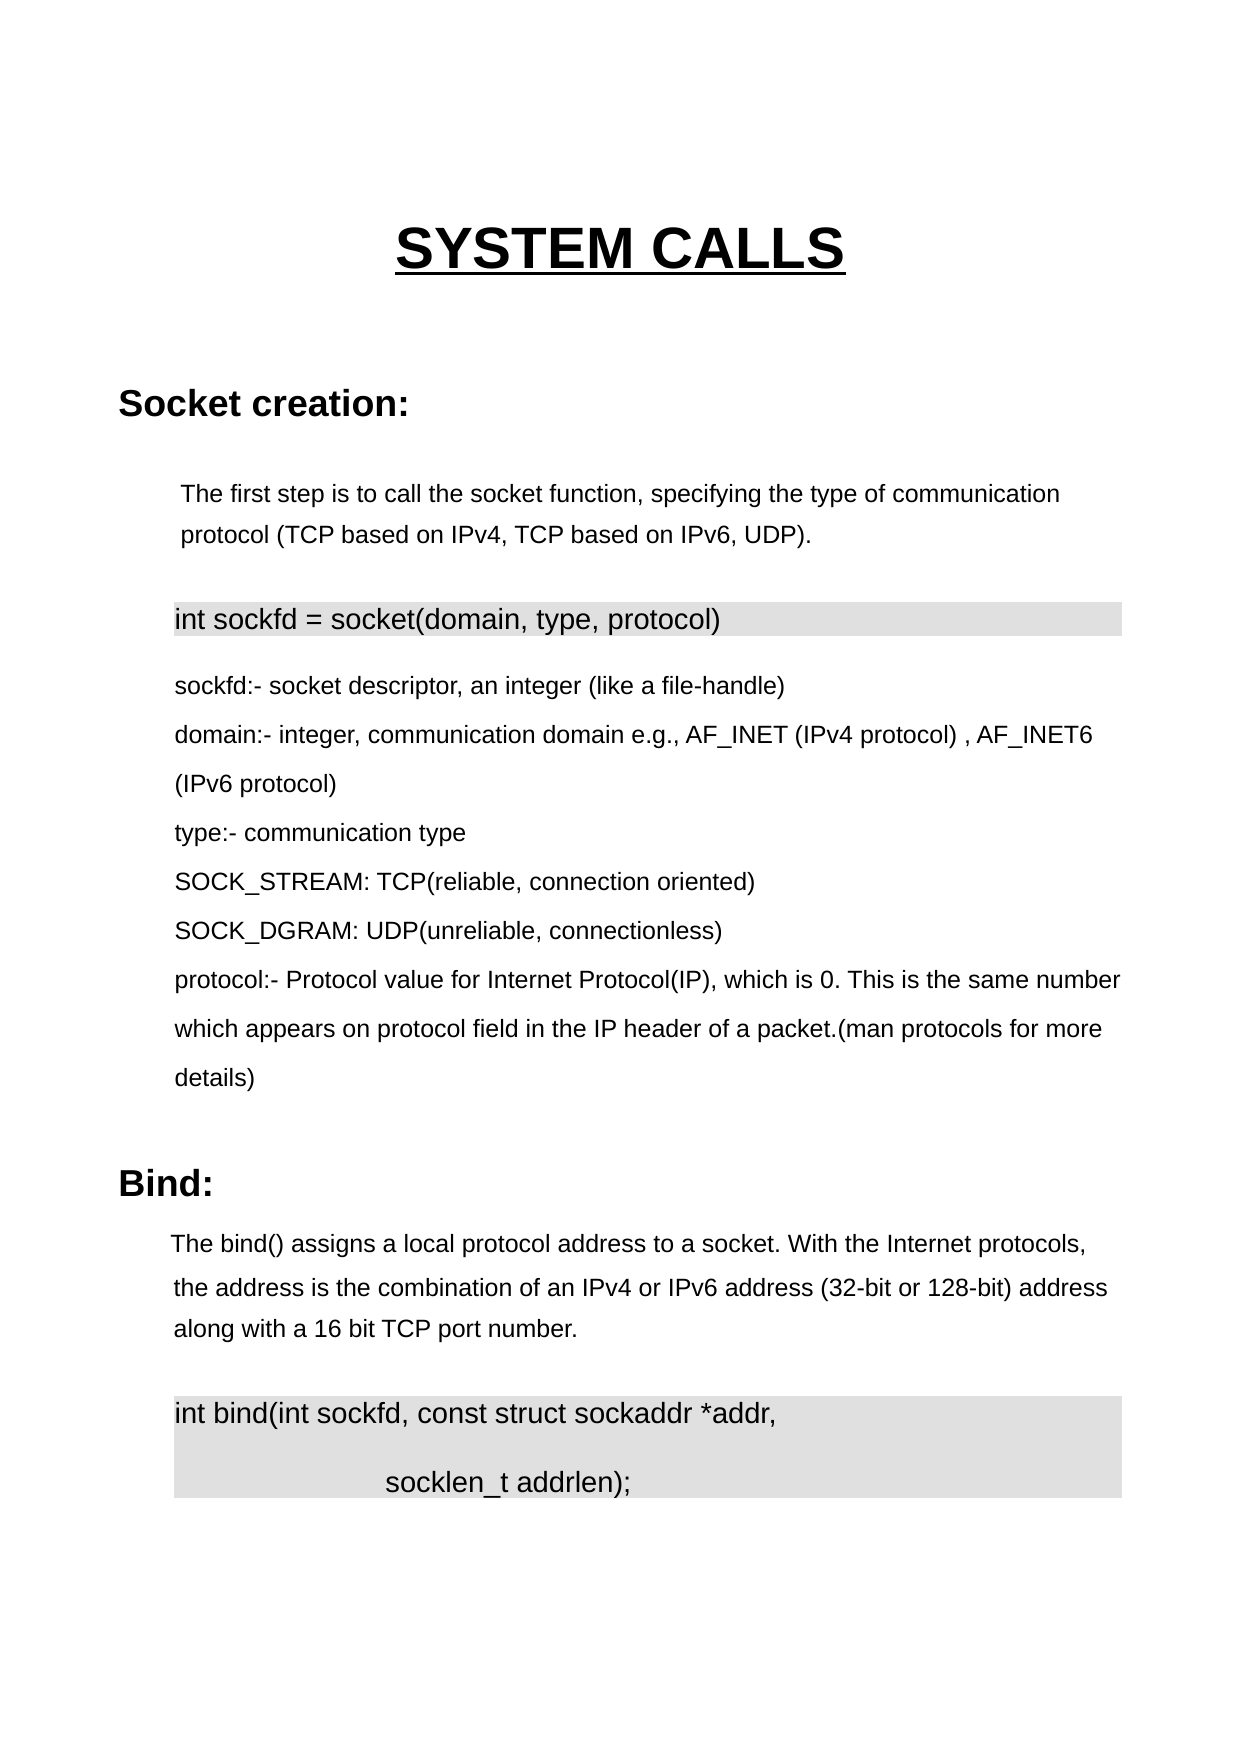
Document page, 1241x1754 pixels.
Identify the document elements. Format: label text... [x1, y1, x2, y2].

list socklen_t addrlen); [174, 1465, 1122, 1498]
text Bind: [118, 1161, 1122, 1204]
text the address is the combination of an IPv4 or IPv6 address (32-bit or 128-bit) address [118, 1273, 1122, 1301]
text along with a 16 bit TCP port number. [118, 1314, 1122, 1343]
list sockfd:- socket descriptor, an integer (like a file-handle) domain:- integer, communication domain e.g., AF_INET (IPv4 protocol) , AF_INET6 (IPv6 protocol) type:- communication type SOCK_STREAM: TCP(reliable, connection oriented) SOCK_DGRAM: UDP(unreliable, connectionless) protocol:- Protocol value for Internet Protocol(IP), which is 0. This is the same number which appears on protocol field in the IP header of a packet.(man protocols for more details) [174, 671, 1122, 1092]
text SYSTEM CALLS [118, 214, 1122, 281]
list int bind(int sockfd, const struct sockaddr *addr, [174, 1396, 1122, 1430]
text Socket creation: [118, 382, 1122, 425]
text The bind() assigns a local protocol address to a socket. With the Internet protocols, [118, 1217, 1122, 1260]
list int sockfd = socket(domain, type, protocol) [174, 602, 1122, 636]
text The first step is to call the socket function, specifying the type of communication [118, 478, 1122, 507]
text protocol (TCP based on IPv4, TCP based on IPv6, UDP). [118, 520, 1122, 548]
